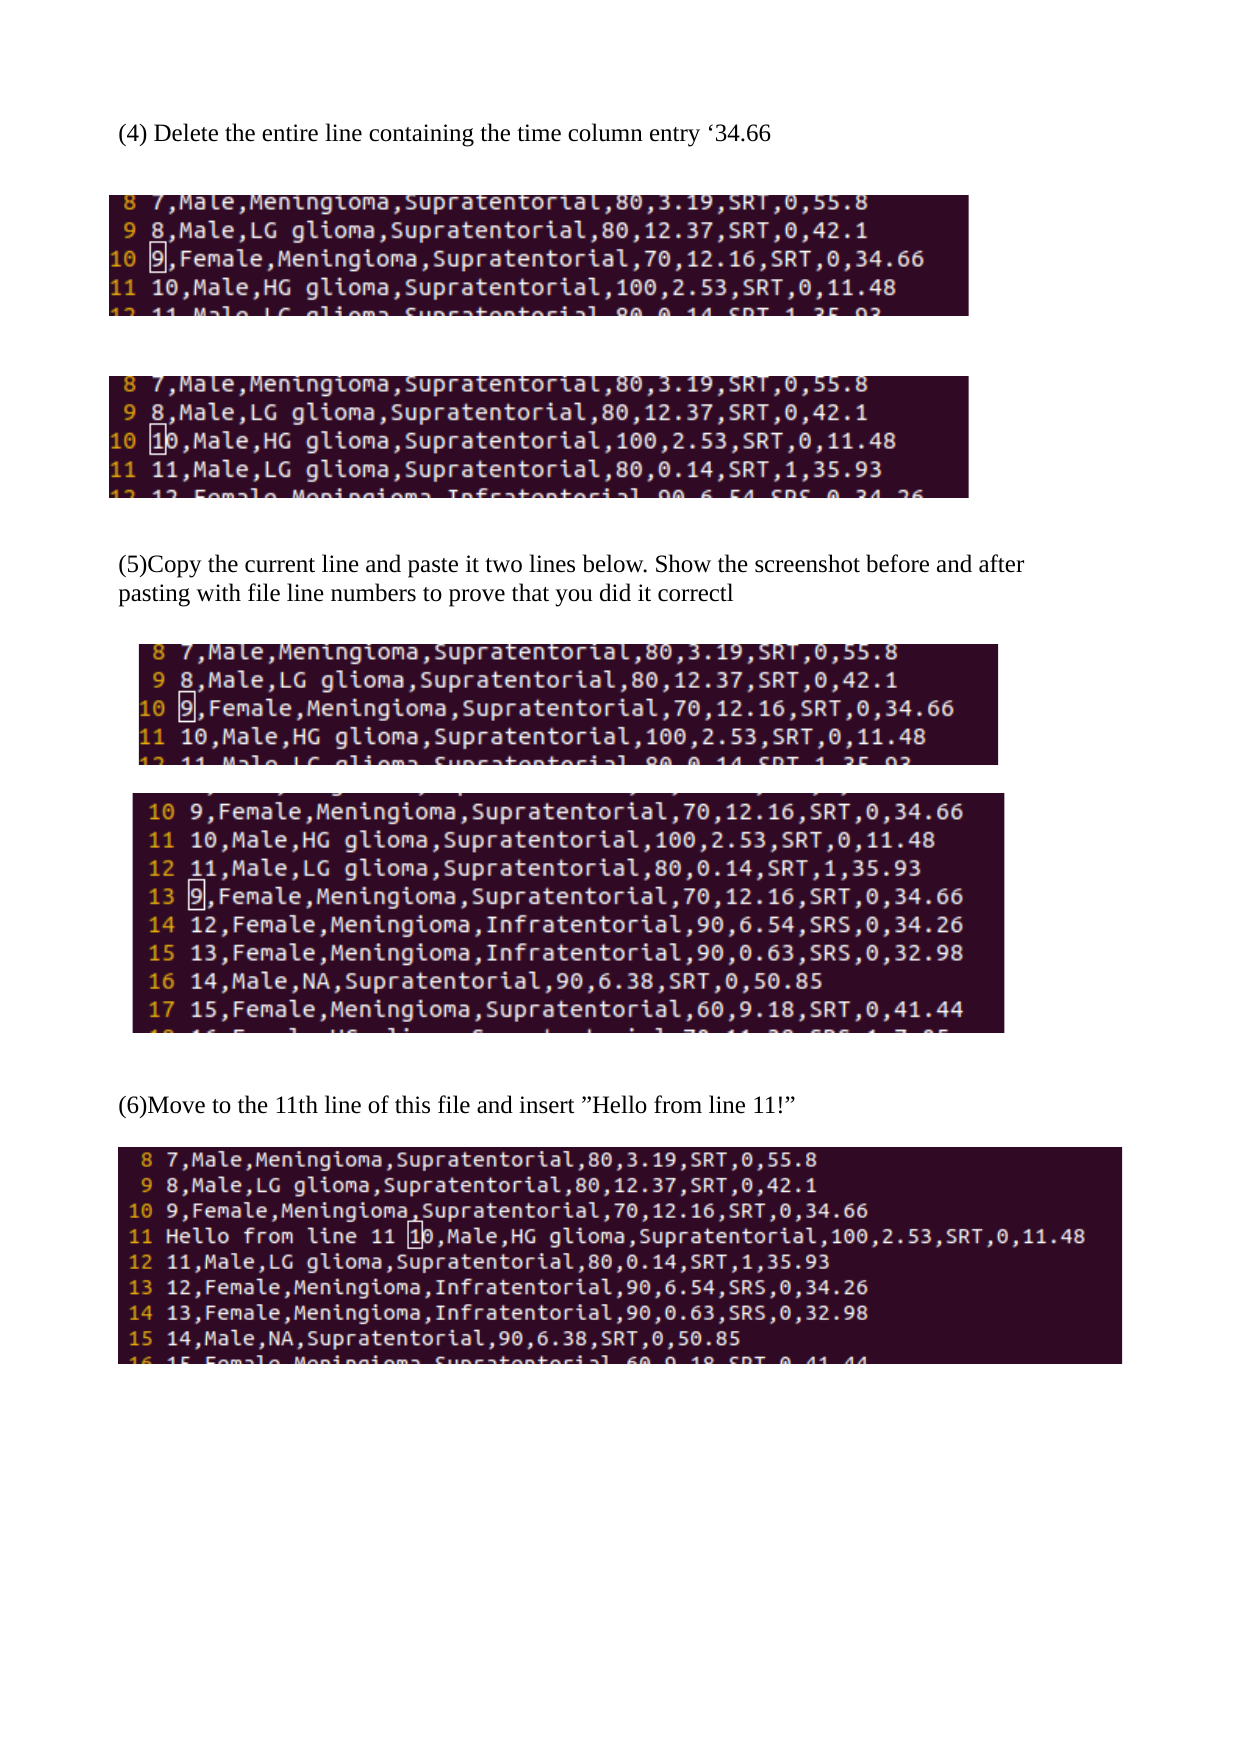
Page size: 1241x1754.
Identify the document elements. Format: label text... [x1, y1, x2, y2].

picture [132, 793, 1005, 1033]
text (6)Move to the 11th line of this file and insert ”Hello from line 11!” [118, 1090, 1122, 1118]
picture [109, 376, 969, 498]
text (4) Delete the entire line containing the time column entry ‘34.66 [118, 118, 1122, 147]
picture [138, 644, 999, 765]
text pasting with file line numbers to prove that you did it correctl [118, 578, 1122, 607]
text (5)Copy the current line and paste it two lines below. Show the screenshot before and after [118, 549, 1122, 578]
picture [118, 1147, 1123, 1364]
picture [109, 195, 969, 316]
